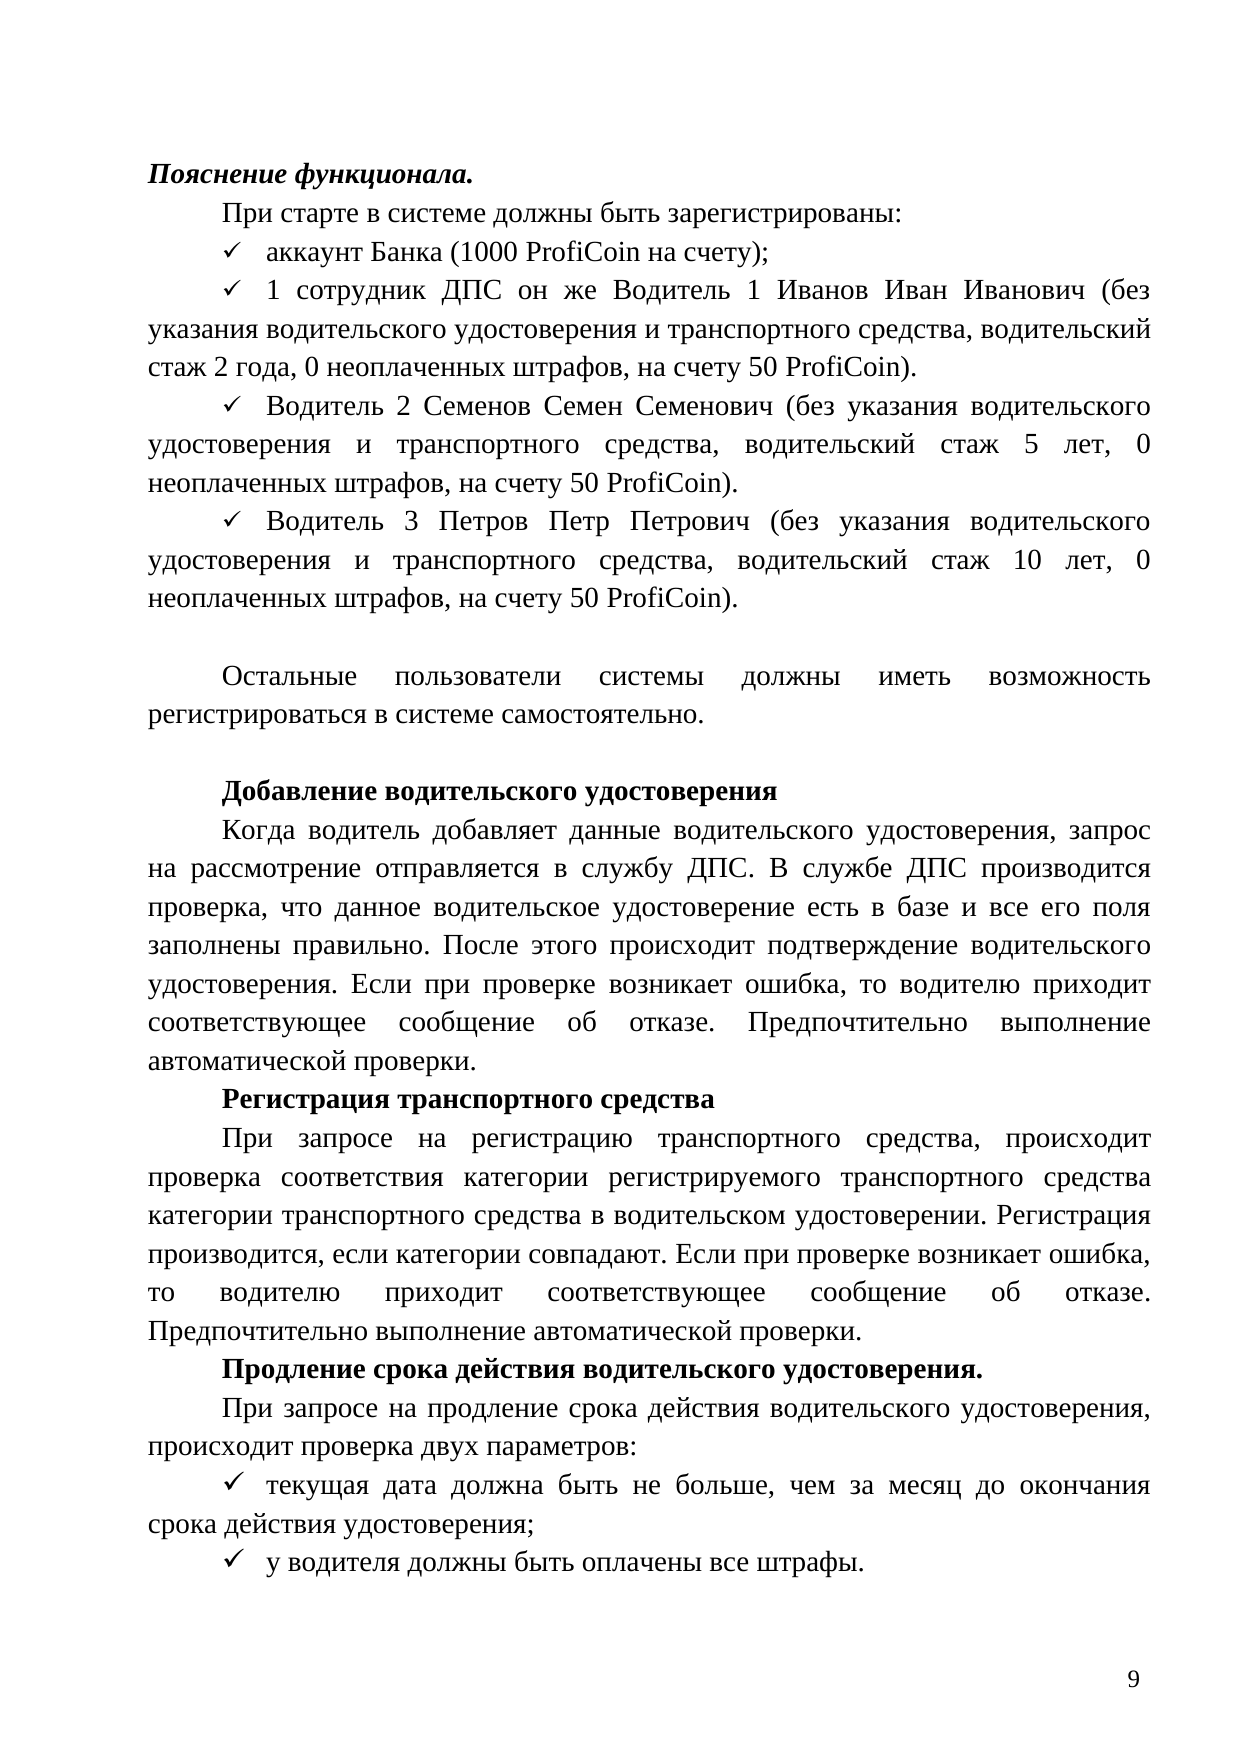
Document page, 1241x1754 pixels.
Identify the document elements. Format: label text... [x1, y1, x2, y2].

text При старте в системе должны быть зарегистрированы: [148, 195, 1152, 229]
list аккаунт Банка (1000 ProfiCoin на счету); [148, 234, 1152, 267]
text Пояснение функционала. [148, 157, 1152, 190]
text При запросе на регистрацию транспортного средства, происходит проверка соответствия категории регистрируемого транспортного средства категории транспортного средства в водительском удостоверении. Регистрация производится, если категории совпадают. Если при проверке возникает ошибка, то водителю приходит соответствующее сообщение об отказе. Предпочтительно выполнение автоматической проверки. [148, 1120, 1152, 1346]
list Водитель 2 Семенов Семен Семенович (без указания водительского удостоверения и транспортного средства, водительский стаж 5 лет, 0 неоплаченных штрафов, на счету 50 ProfiCoin). [148, 388, 1152, 498]
text Продление срока действия водительского удостоверения. [148, 1351, 1152, 1385]
list у водителя должны быть оплачены все штрафы. [148, 1544, 1152, 1578]
list 1 сотрудник ДПС он же Водитель 1 Иванов Иван Иванович (без указания водительского удостоверения и транспортного средства, водительский стаж 2 года, 0 неоплаченных штрафов, на счету 50 ProfiCoin). [148, 272, 1152, 383]
text Добавление водительского удостоверения [148, 773, 1152, 807]
text Регистрация транспортного средства [148, 1082, 1152, 1115]
list текущая дата должна быть не больше, чем за месяц до окончания срока действия удостоверения; [148, 1467, 1152, 1539]
text Остальные пользователи системы должны иметь возможность регистрироваться в системе самостоятельно. [148, 658, 1152, 730]
text Когда водитель добавляет данные водительского удостоверения, запрос на рассмотрение отправляется в службу ДПС. В службе ДПС производится проверка, что данное водительское удостоверение есть в базе и все его поля заполнены правильно. После этого происходит подтверждение водительского удостоверения. Если при проверке возникает ошибка, то водителю приходит соответствующее сообщение об отказе. Предпочтительно выполнение автоматической проверки. [148, 812, 1152, 1077]
list Водитель 3 Петров Петр Петрович (без указания водительского удостоверения и транспортного средства, водительский стаж 10 лет, 0 неоплаченных штрафов, на счету 50 ProfiCoin). [148, 503, 1152, 614]
text При запросе на продление срока действия водительского удостоверения, происходит проверка двух параметров: [148, 1390, 1152, 1462]
